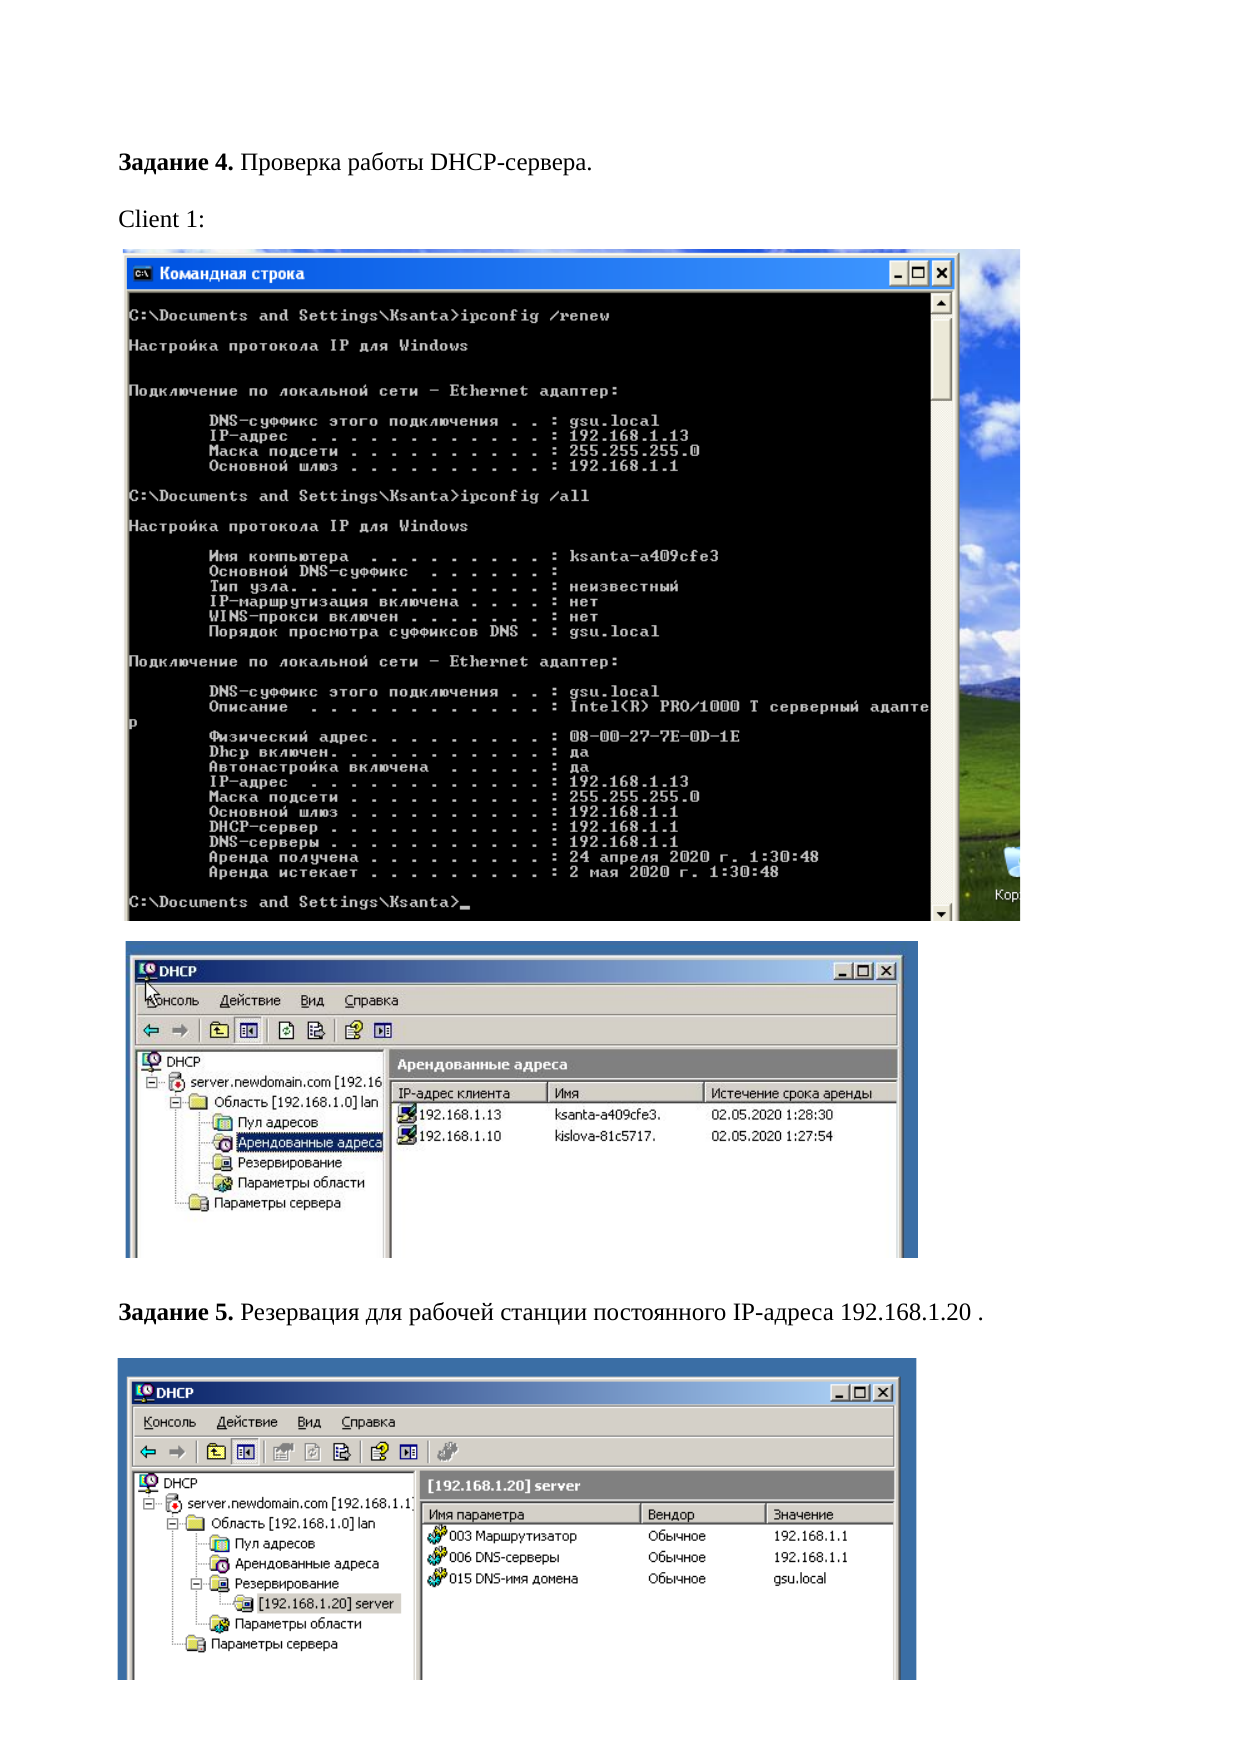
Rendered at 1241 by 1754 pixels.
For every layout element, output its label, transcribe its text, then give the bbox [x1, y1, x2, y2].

picture [117, 1358, 917, 1680]
picture [122, 249, 1021, 921]
picture [125, 941, 918, 1258]
text Задание 5. Резервация для рабочей станции постоянного IP-адреса 192.168.1.20 . [118, 1297, 1122, 1383]
text Задание 4. Проверка работы DHCP-сервера. Client 1: [118, 118, 1122, 1297]
